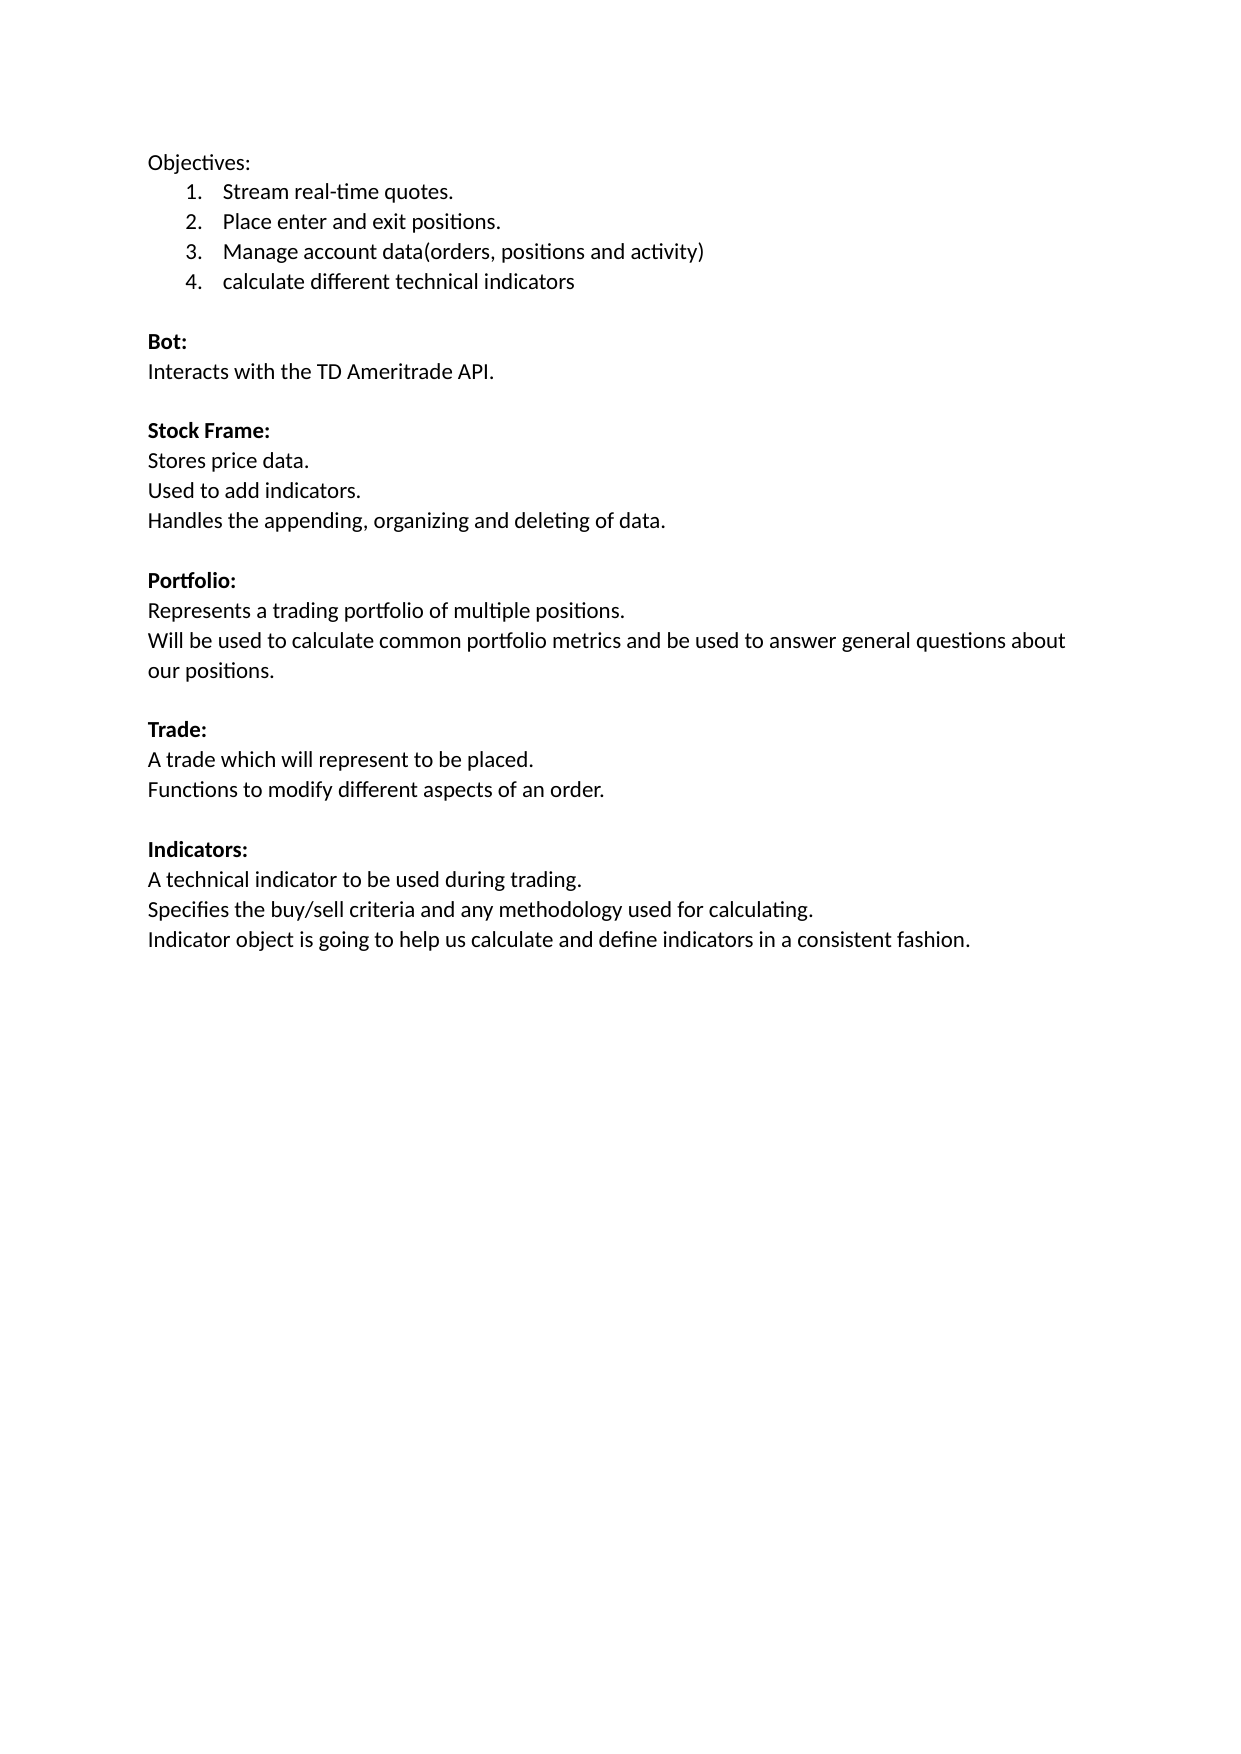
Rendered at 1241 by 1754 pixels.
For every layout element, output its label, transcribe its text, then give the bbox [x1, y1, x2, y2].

text Objectives: [148, 148, 1093, 176]
text Functions to modify different aspects of an order. [148, 775, 1093, 803]
list Place enter and exit positions. [185, 207, 1093, 235]
text A trade which will represent to be placed. [148, 746, 1093, 773]
text Used to add indicators. [148, 476, 1093, 504]
list Stream real-time quotes. [185, 177, 1093, 206]
text Stores price data. [148, 447, 1093, 474]
text Specifies the buy/sell criteria and any methodology used for calculating. [148, 895, 1093, 923]
text Will be used to calculate common portfolio metrics and be used to answer general questions about our positions. [148, 626, 1093, 684]
text Interacts with the TD Ameritrade API. [148, 357, 1093, 385]
text Trade: [148, 716, 1093, 744]
text Handles the appending, organizing and deleting of data. [148, 506, 1093, 534]
text Represents a trading portfolio of multiple positions. [148, 596, 1093, 624]
text Bot: [148, 327, 1093, 355]
text Portfolio: [148, 566, 1093, 594]
text A technical indicator to be used during trading. [148, 865, 1093, 893]
text Indicators: [148, 835, 1093, 863]
list Manage account data(orders, positions and activity) [185, 237, 1093, 265]
list calculate different technical indicators [185, 267, 1093, 295]
text Stock Frame: [148, 417, 1093, 445]
text Indicator object is going to help us calculate and define indicators in a consistent fashion. [148, 925, 1093, 953]
